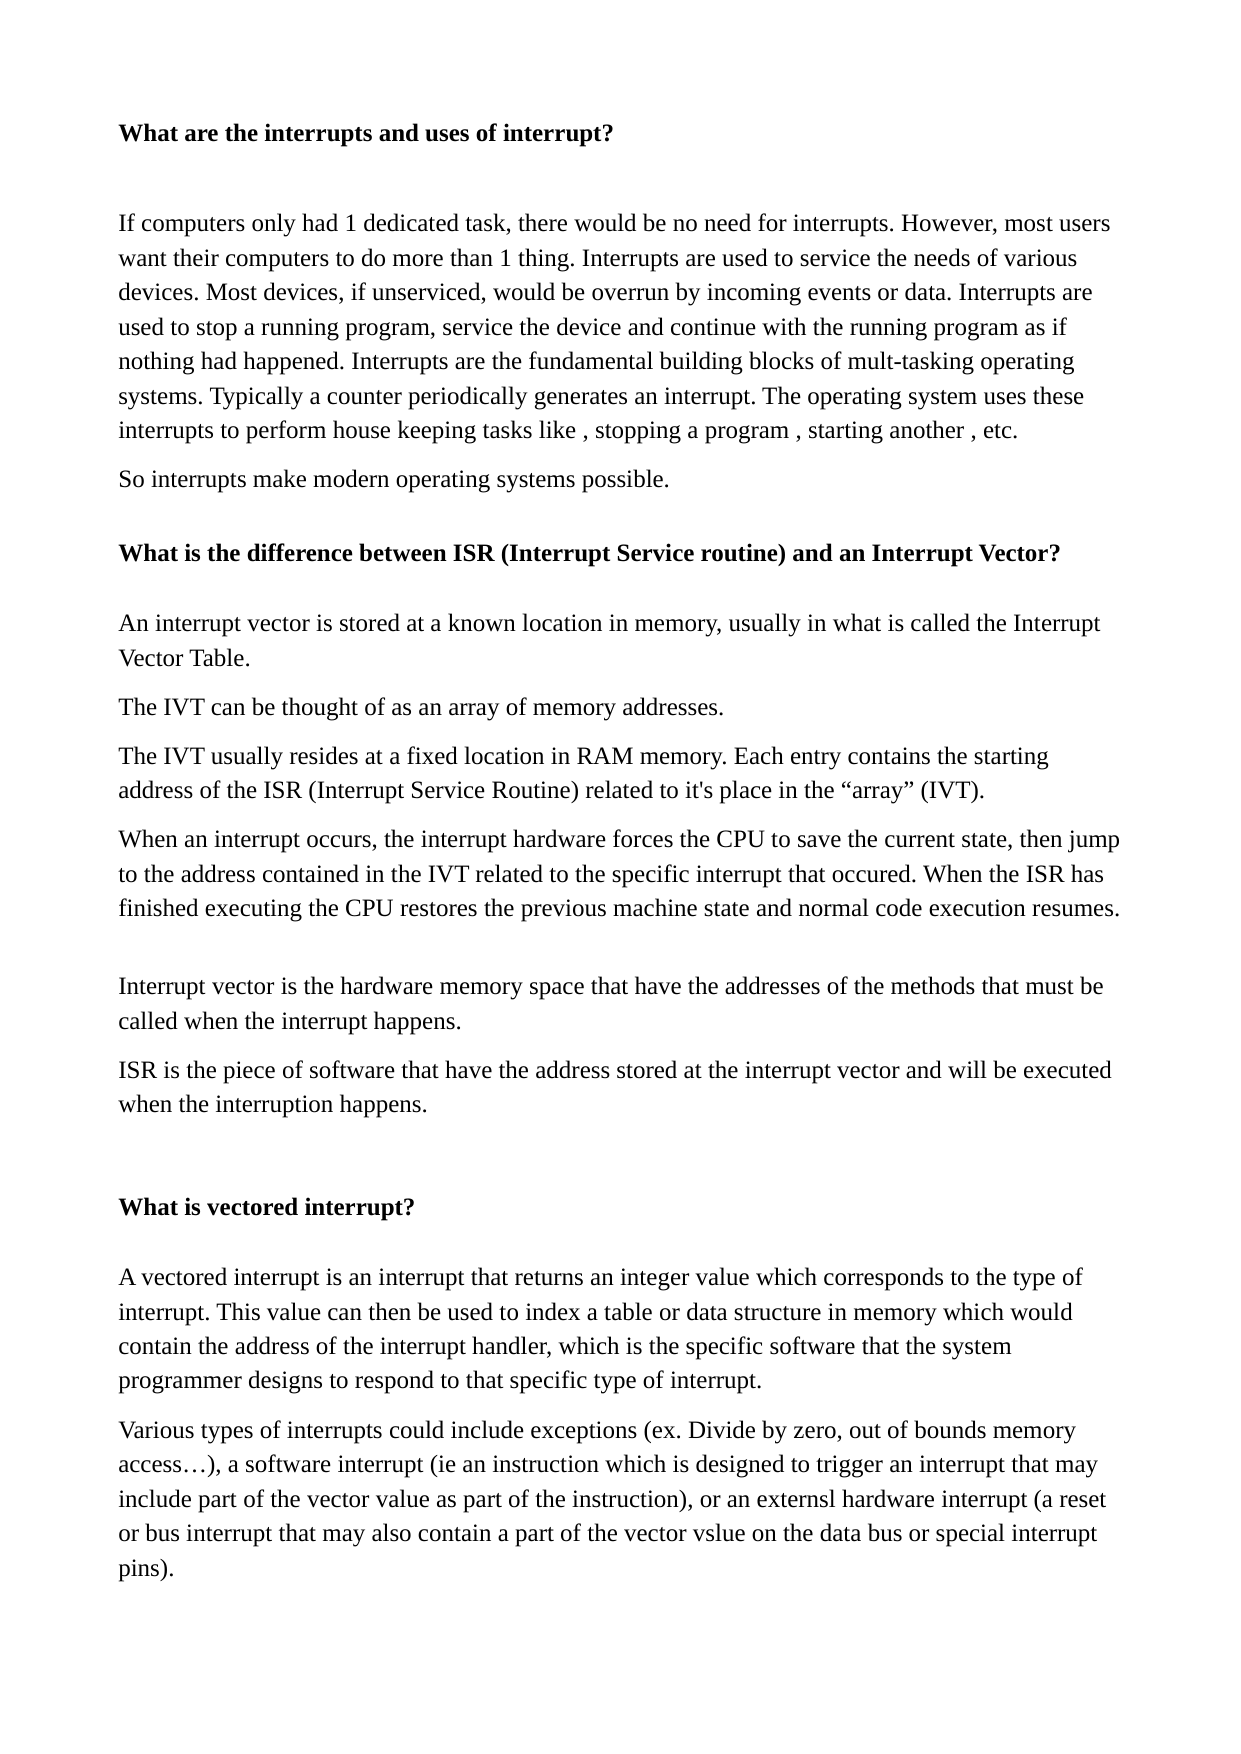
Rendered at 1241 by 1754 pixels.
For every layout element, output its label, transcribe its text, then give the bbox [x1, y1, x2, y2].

text If computers only had 1 dedicated task, there would be no need for interrupts. However, most users want their computers to do more than 1 thing. Interrupts are used to service the needs of various devices. Most devices, if unserviced, would be overrun by incoming events or data. Interrupts are used to stop a running program, service the device and continue with the running program as if nothing had happened. Interrupts are the fundamental building blocks of mult-tasking operating systems. Typically a counter periodically generates an interrupt. The operating system uses these interrupts to perform house keeping tasks like , stopping a program , starting another , etc. [118, 208, 1122, 444]
text A vectored interrupt is an interrupt that returns an integer value which corresponds to the type of interrupt. This value can then be used to index a table or data structure in memory which would contain the address of the interrupt handler, which is the specific software that the system programmer designs to respond to that specific type of interrupt. [118, 1262, 1122, 1394]
text Various types of interrupts could include exceptions (ex. Divide by zero, out of bounds memory access…), a software interrupt (ie an instruction which is designed to trigger an interrupt that may include part of the vector value as part of the instruction), or an externsl hardware interrupt (a reset or bus interrupt that may also contain a part of the vector vslue on the data bus or special interrupt pins). [118, 1415, 1122, 1581]
subtitle What is vectored interrupt? [118, 1192, 1122, 1221]
text When an interrupt occurs, the interrupt hardware forces the CPU to save the current state, then jump to the address contained in the IVT related to the specific interrupt that occured. When the ISR has finished executing the CPU restores the previous machine state and normal code execution resumes. [118, 824, 1122, 922]
subtitle What are the interrupts and uses of interrupt? [118, 118, 1122, 147]
text Interrupt vector is the hardware memory space that have the addresses of the methods that must be called when the interrupt happens. [118, 971, 1122, 1034]
text The IVT can be thought of as an array of memory addresses. [118, 692, 1122, 721]
text So interrupts make modern operating systems possible. [118, 464, 1122, 493]
subtitle What is the difference between ISR (Interrupt Service routine) and an Interrupt Vector? [118, 538, 1122, 567]
text An interrupt vector is stored at a known location in memory, usually in what is called the Interrupt Vector Table. [118, 608, 1122, 672]
text ISR is the piece of software that have the address stored at the interrupt vector and will be executed when the interruption happens. [118, 1055, 1122, 1118]
text The IVT usually resides at a fixed location in RAM memory. Each entry contains the starting address of the ISR (Interrupt Service Routine) related to it's place in the “array” (IVT). [118, 741, 1122, 804]
